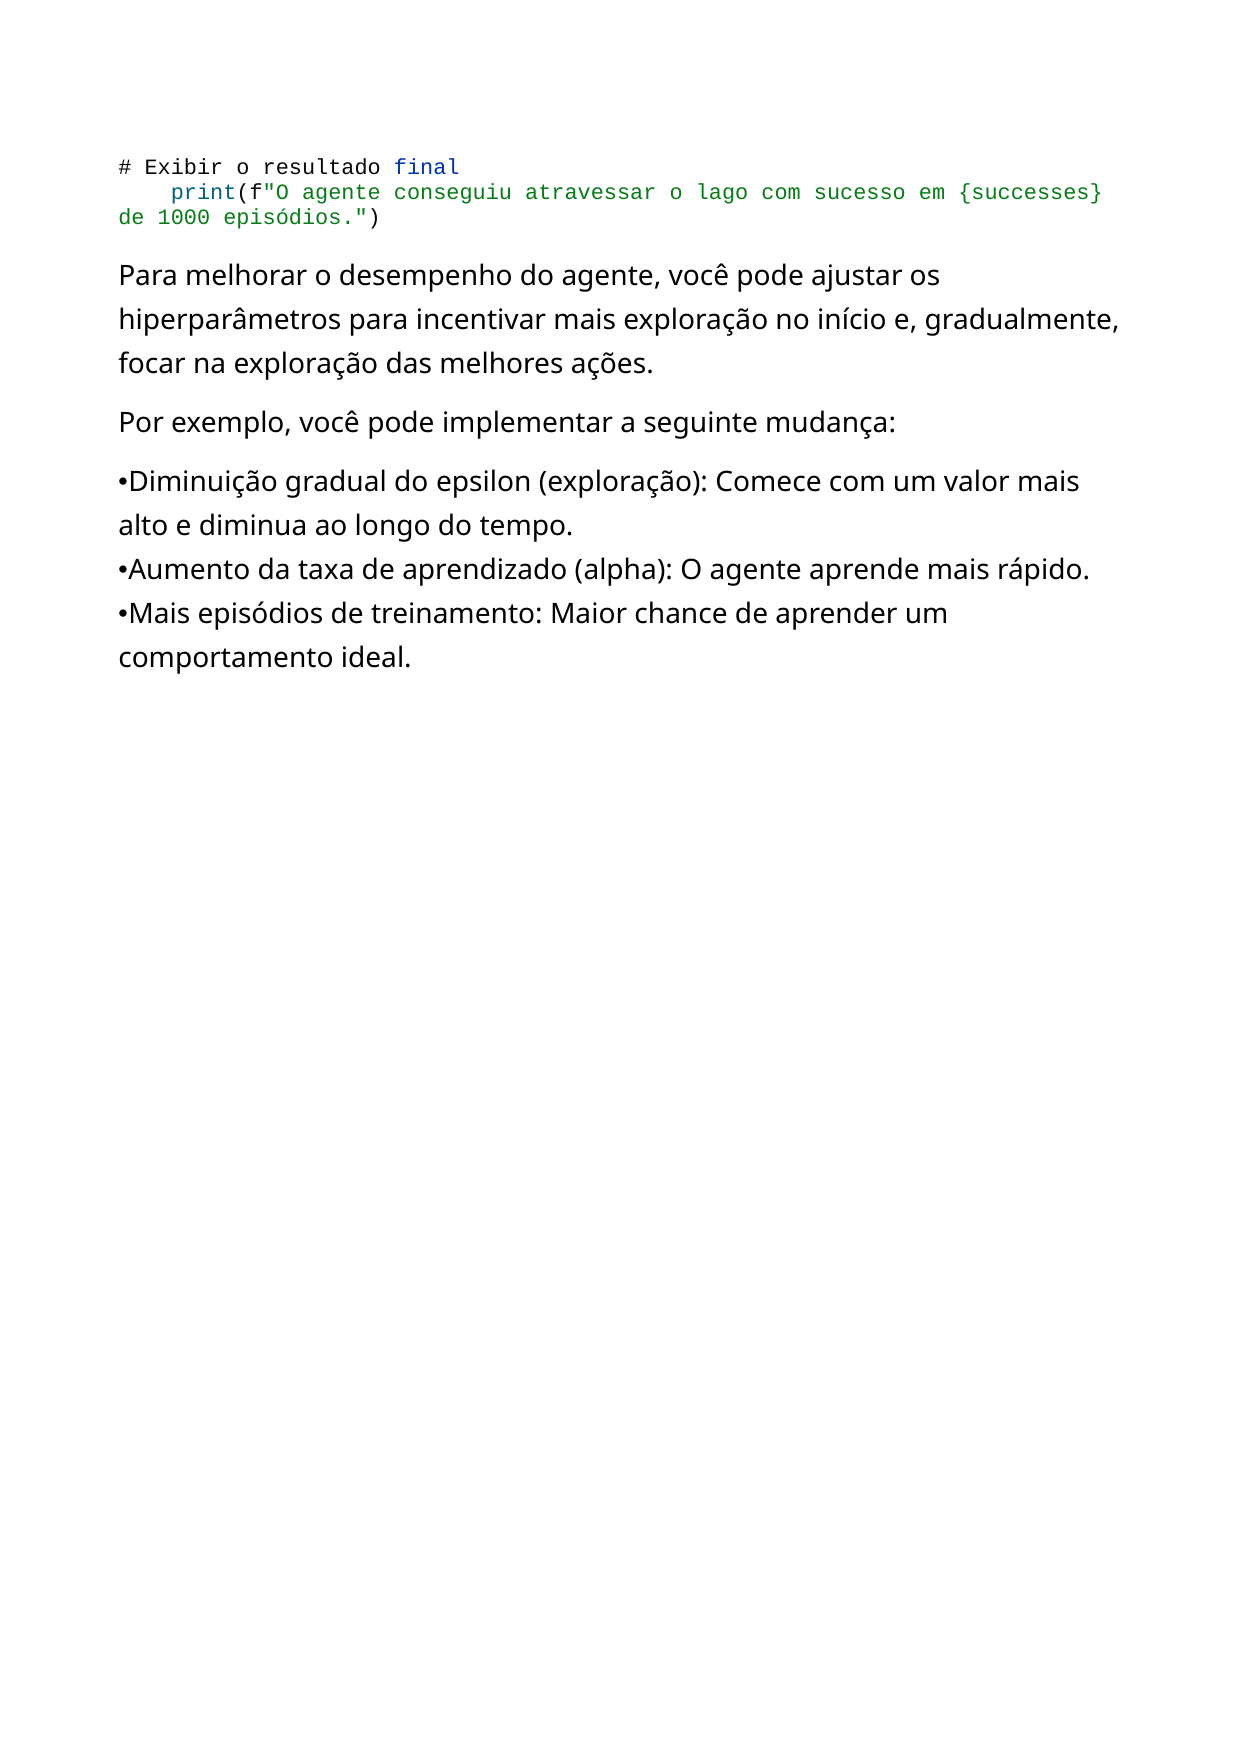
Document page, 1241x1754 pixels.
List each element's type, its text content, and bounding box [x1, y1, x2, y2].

list Aumento da taxa de aprendizado (alpha): O agente aprende mais rápido. [118, 549, 1122, 587]
text Para melhorar o desempenho do agente, você pode ajustar os hiperparâmetros para incentivar mais exploração no início e, gradualmente, focar na exploração das melhores ações. [118, 256, 1122, 382]
list Diminuição gradual do epsilon (exploração): Comece com um valor mais alto e diminua ao longo do tempo. [118, 461, 1122, 543]
list Mais episódios de treinamento: Maior chance de aprender um comportamento ideal. [118, 593, 1122, 676]
text Por exemplo, você pode implementar a seguinte mudança: [118, 402, 1122, 441]
text # Exibir o resultado final print(f"O agente conseguiu atravessar o lago com sucesso em {successes} de 1000 episódios.") [118, 118, 1122, 256]
